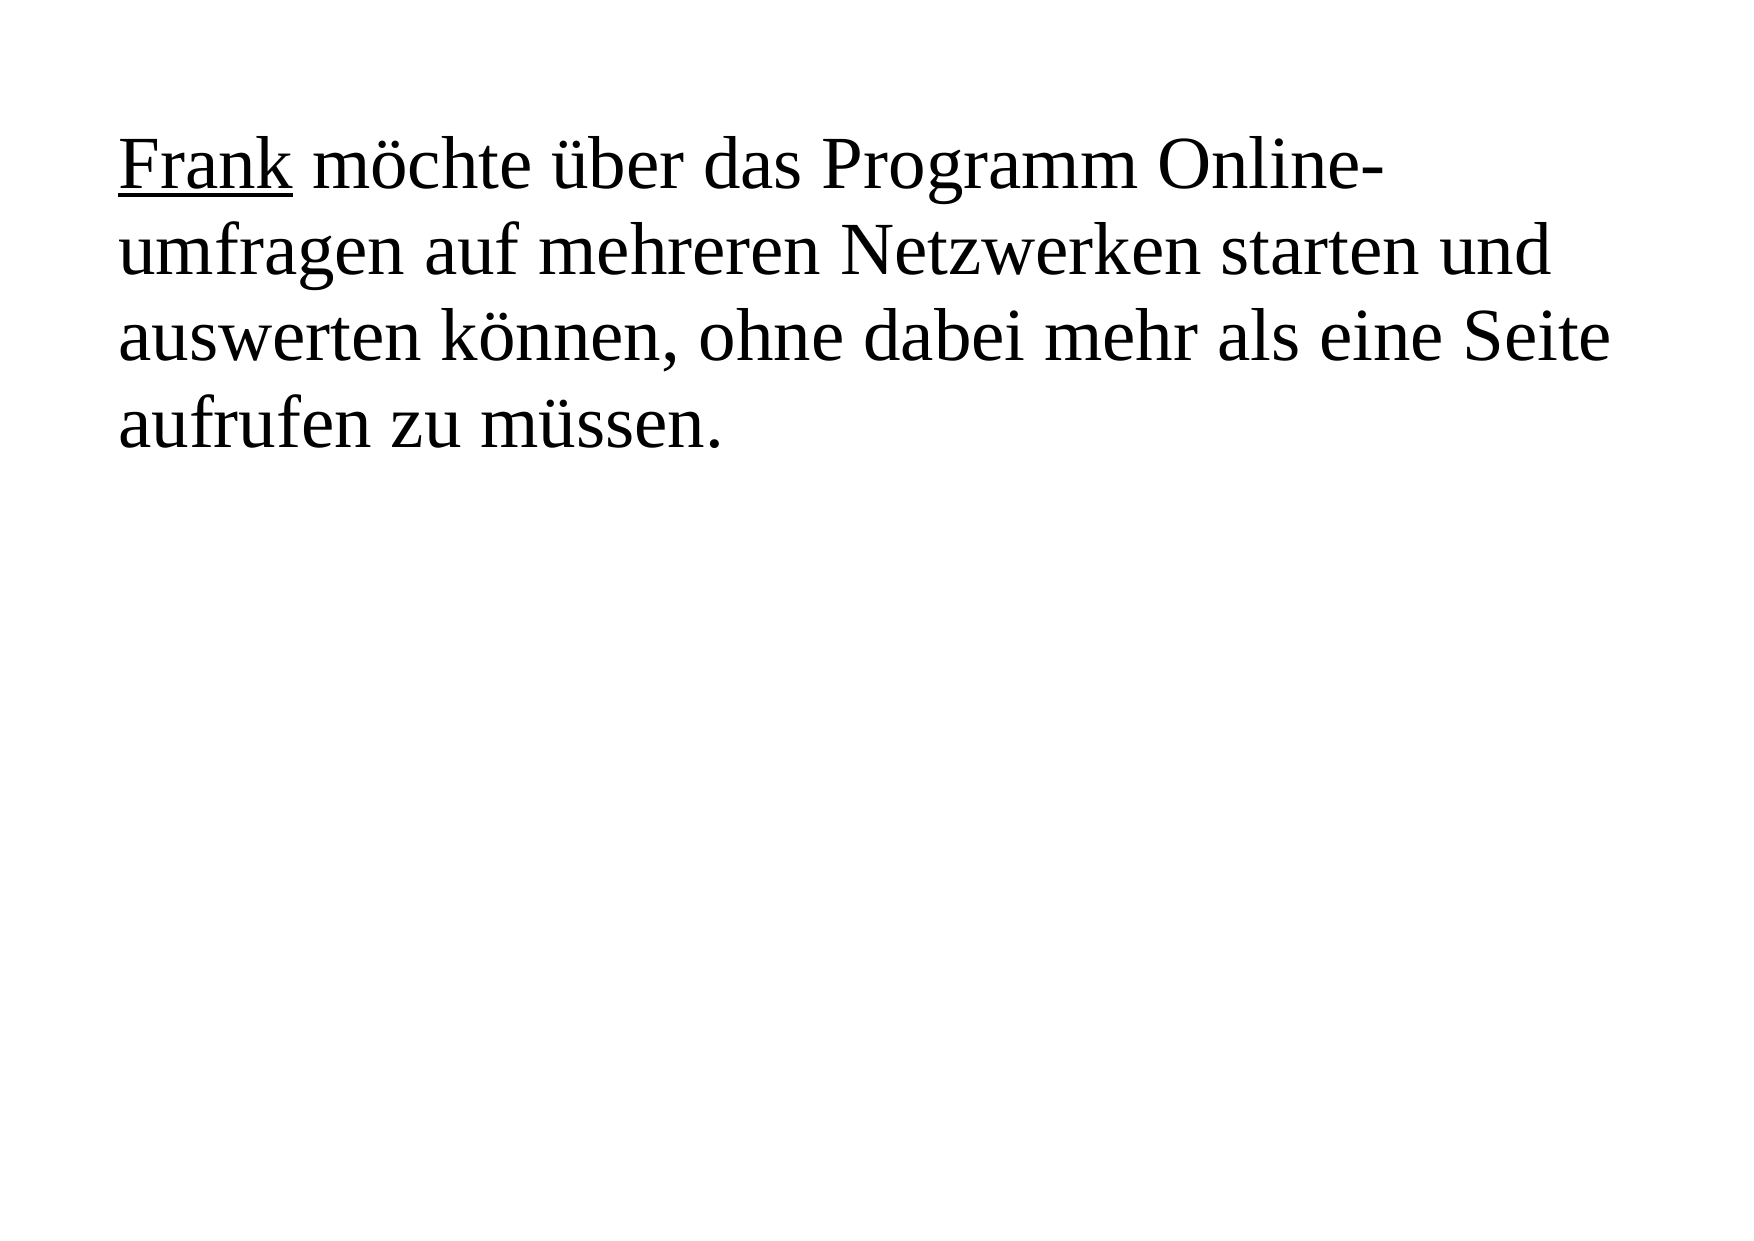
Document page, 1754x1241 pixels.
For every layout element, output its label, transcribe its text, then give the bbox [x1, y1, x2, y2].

text Frank möchte über das Programm Online-umfragen auf mehreren Netzwerken starten und auswerten können, ohne dabei mehr als eine Seite aufrufen zu müssen. [118, 118, 1636, 463]
